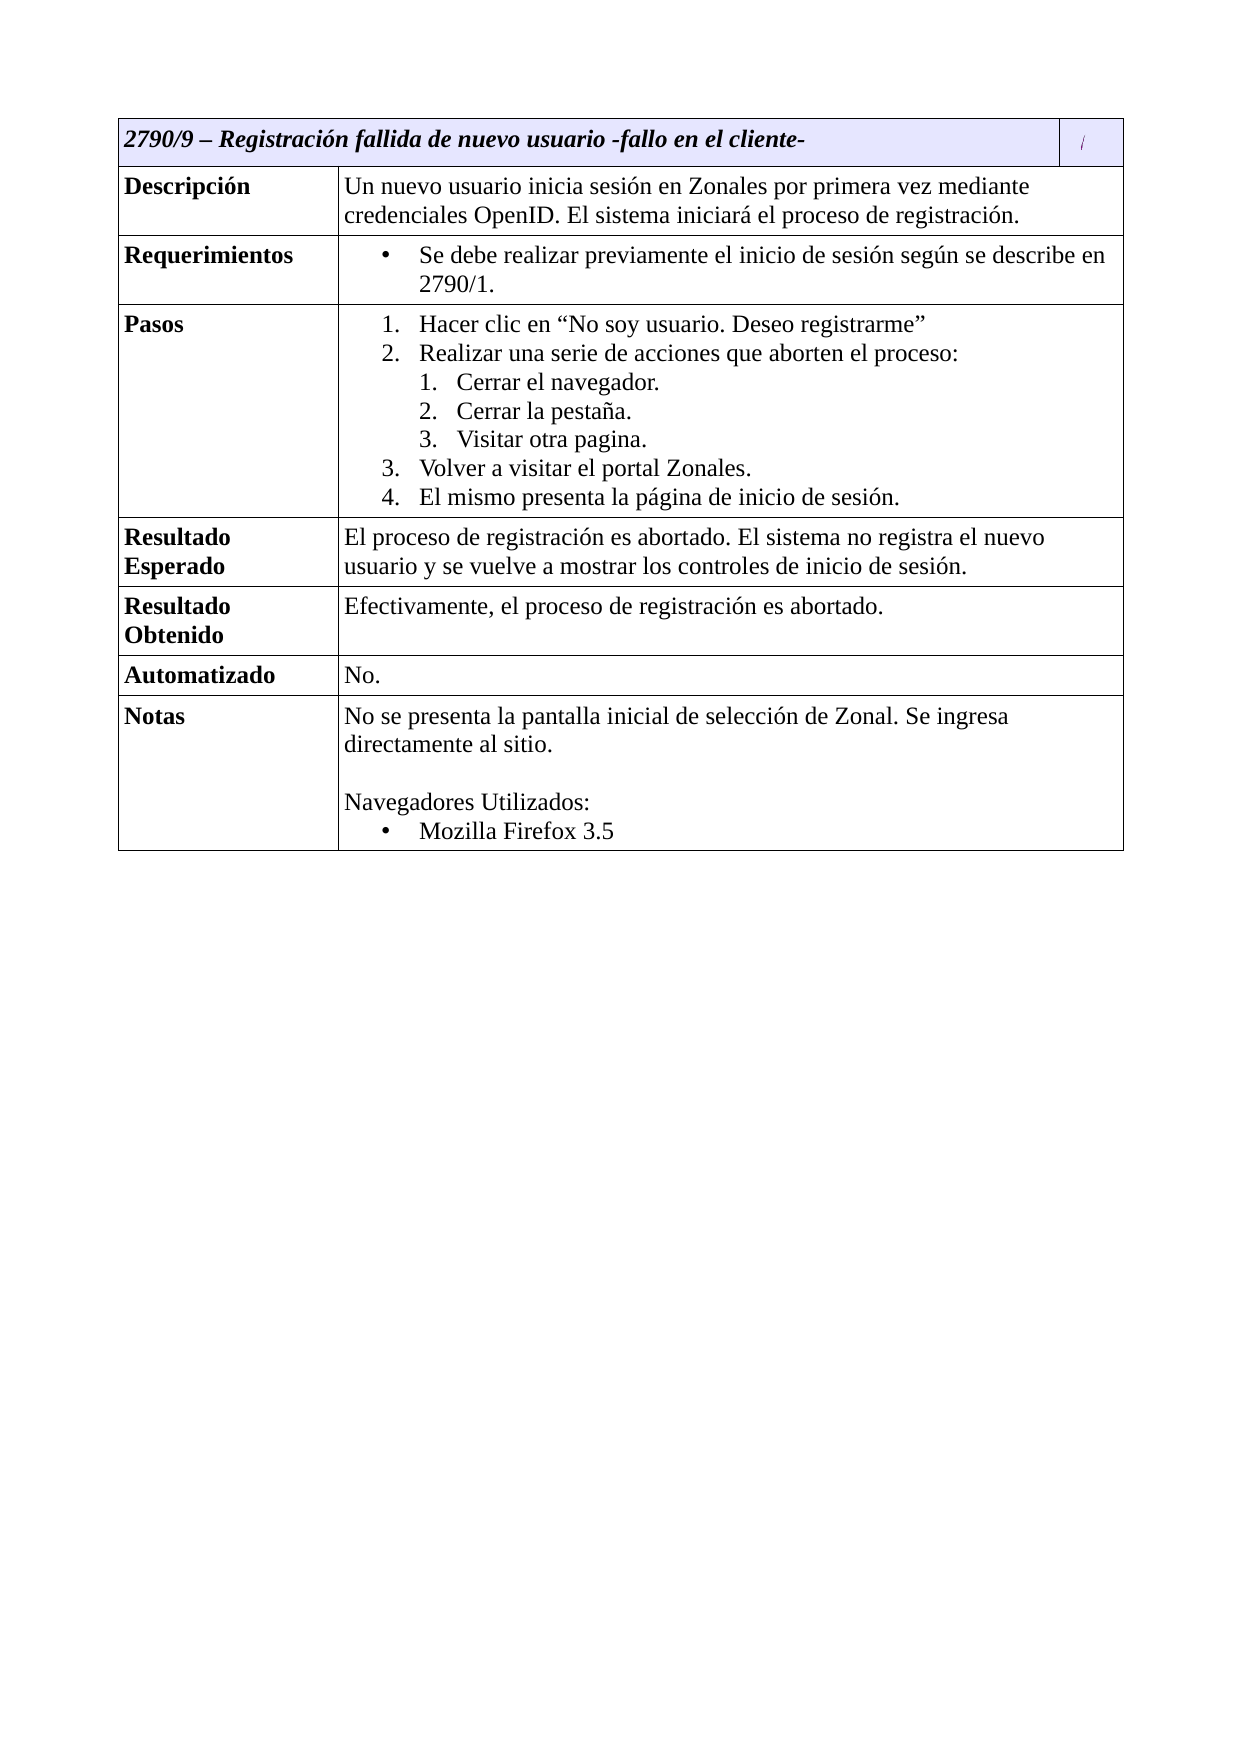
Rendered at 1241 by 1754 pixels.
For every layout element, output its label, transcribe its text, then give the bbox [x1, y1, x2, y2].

table_cell Un nuevo usuario inicia sesión en Zonales por primera vez mediante credenciales OpenID. El sistema iniciará el proceso de registración. [339, 167, 1123, 235]
table_cell El proceso de registración es abortado. El sistema no registra el nuevo usuario y se vuelve a mostrar los controles de inicio de sesión. [339, 518, 1123, 586]
table_cell Resultado Obtenido [119, 587, 338, 655]
table_cell Descripción [119, 167, 338, 235]
table_cell No se presenta la pantalla inicial de selección de Zonal. Se ingresa directamente al sitio. Navegadores Utilizados: Mozilla Firefox 3.5 [339, 696, 1123, 850]
table_cell Pasos [119, 305, 338, 517]
picture [1081, 133, 1086, 151]
table_header [1060, 119, 1123, 166]
table_header 2790/9 – Registración fallida de nuevo usuario -fallo en el cliente- [119, 119, 1059, 166]
table_cell Notas [119, 696, 338, 850]
table_cell Efectivamente, el proceso de registración es abortado. [339, 587, 1123, 655]
table_cell Requerimientos [119, 236, 338, 304]
table_cell Se debe realizar previamente el inicio de sesión según se describe en 2790/1. [339, 236, 1123, 304]
table_cell Resultado Esperado [119, 518, 338, 586]
table_cell Hacer clic en “No soy usuario. Deseo registrarme” Realizar una serie de acciones que aborten el proceso: Cerrar el navegador. Cerrar la pestaña. Visitar otra pagina. Volver a visitar el portal Zonales. El mismo presenta la página de inicio de sesión. [339, 305, 1123, 517]
table_cell No. [339, 656, 1123, 695]
table_cell Automatizado [119, 656, 338, 695]
